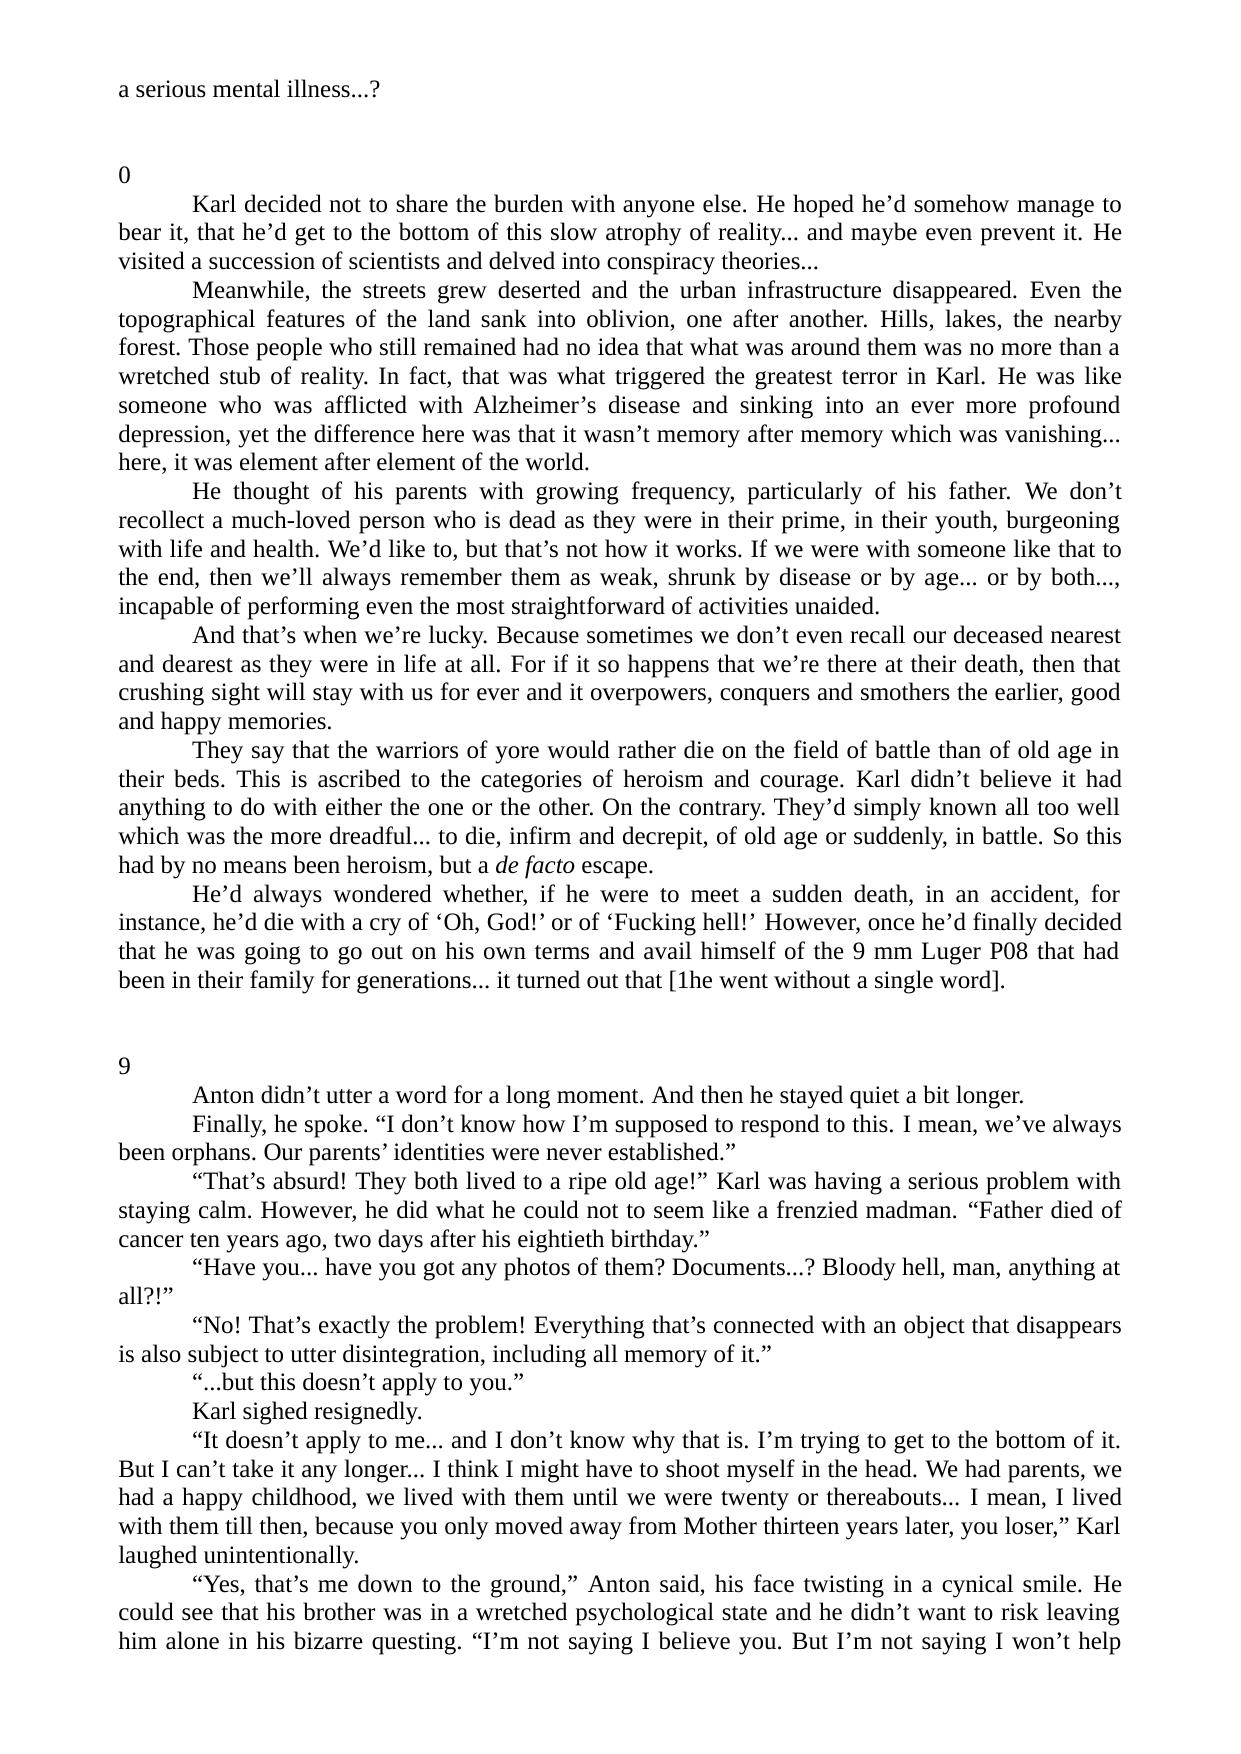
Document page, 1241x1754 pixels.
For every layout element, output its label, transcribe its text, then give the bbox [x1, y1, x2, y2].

text “That’s absurd! They both lived to a ripe old age!” Karl was having a serious problem with staying calm. However, he did what he could not to seem like a frenzied madman. “Father died of cancer ten years ago, two days after his eightieth birthday.” [118, 1166, 1122, 1252]
text “No! That’s exactly the problem! Everything that’s connected with an object that disappears is also subject to utter disintegration, including all memory of it.” [118, 1310, 1122, 1367]
text “It doesn’t apply to me... and I don’t know why that is. I’m trying to get to the bottom of it. But I can’t take it any longer... I think I might have to shoot myself in the head. We had parents, we had a happy childhood, we lived with them until we were twenty or thereabouts... I mean, I lived with them till then, because you only moved away from Mother thirteen years later, you loser,” Karl laughed unintentionally. [118, 1425, 1122, 1569]
text “Yes, that’s me down to the ground,” Anton said, his face twisting in a cynical smile. He could see that his brother was in a wretched psychological state and he didn’t want to risk leaving him alone in his bizarre questing. “I’m not saying I believe you. But I’m not saying I won’t help [118, 1569, 1122, 1655]
text They say that the warriors of yore would rather die on the field of battle than of old age in their beds. This is ascribed to the categories of heroism and courage. Karl didn’t believe it had anything to do with either the one or the other. On the contrary. They’d simply known all too well which was the more dreadful... to die, infirm and decrepit, of old age or suddenly, in battle. So this had by no means been heroism, but a de facto escape. [118, 735, 1122, 879]
text He’d always wondered whether, if he were to meet a sudden death, in an accident, for instance, he’d die with a cry of ‘Oh, God!’ or of ‘Fucking hell!’ However, once he’d finally decided that he was going to go out on his own terms and avail himself of the 9 mm Luger P08 that had been in their family for generations... it turned out that [1he went without a single word]. [118, 879, 1122, 994]
text He thought of his parents with growing frequency, particularly of his father. We don’t recollect a much-loved person who is dead as they were in their prime, in their youth, burgeoning with life and health. We’d like to, but that’s not how it works. If we were with someone like that to the end, then we’ll always remember them as weak, shrunk by disease or by age... or by both..., incapable of performing even the most straightforward of activities unaided. [118, 476, 1122, 620]
text Anton didn’t utter a word for a long moment. And then he stayed quiet a bit longer. [118, 1080, 1122, 1109]
text Karl sighed resignedly. [118, 1396, 1122, 1425]
text Karl decided not to share the burden with anyone else. He hoped he’d somehow manage to bear it, that he’d get to the bottom of this slow atrophy of reality... and maybe even prevent it. He visited a succession of scientists and delved into conspiracy theories... [118, 189, 1122, 275]
text a serious mental illness...? [118, 74, 1122, 102]
text 0 [118, 160, 1122, 189]
text “...but this doesn’t apply to you.” [118, 1367, 1122, 1396]
text “Have you... have you got any photos of them? Documents...? Bloody hell, man, anything at all?!” [118, 1252, 1122, 1310]
text Meanwhile, the streets grew deserted and the urban infrastructure disappeared. Even the topographical features of the land sank into oblivion, one after another. Hills, lakes, the nearby forest. Those people who still remained had no idea that what was around them was no more than a wretched stub of reality. In fact, that was what triggered the greatest terror in Karl. He was like someone who was afflicted with Alzheimer’s disease and sinking into an ever more profound depression, yet the difference here was that it wasn’t memory after memory which was vanishing... here, it was element after element of the world. [118, 275, 1122, 476]
text And that’s when we’re lucky. Because sometimes we don’t even recall our deceased nearest and dearest as they were in life at all. For if it so happens that we’re there at their death, then that crushing sight will stay with us for ever and it overpowers, conquers and smothers the earlier, good and happy memories. [118, 620, 1122, 735]
text Finally, he spoke. “I don’t know how I’m supposed to respond to this. I mean, we’ve always been orphans. Our parents’ identities were never established.” [118, 1109, 1122, 1166]
text 9 [118, 1051, 1122, 1080]
